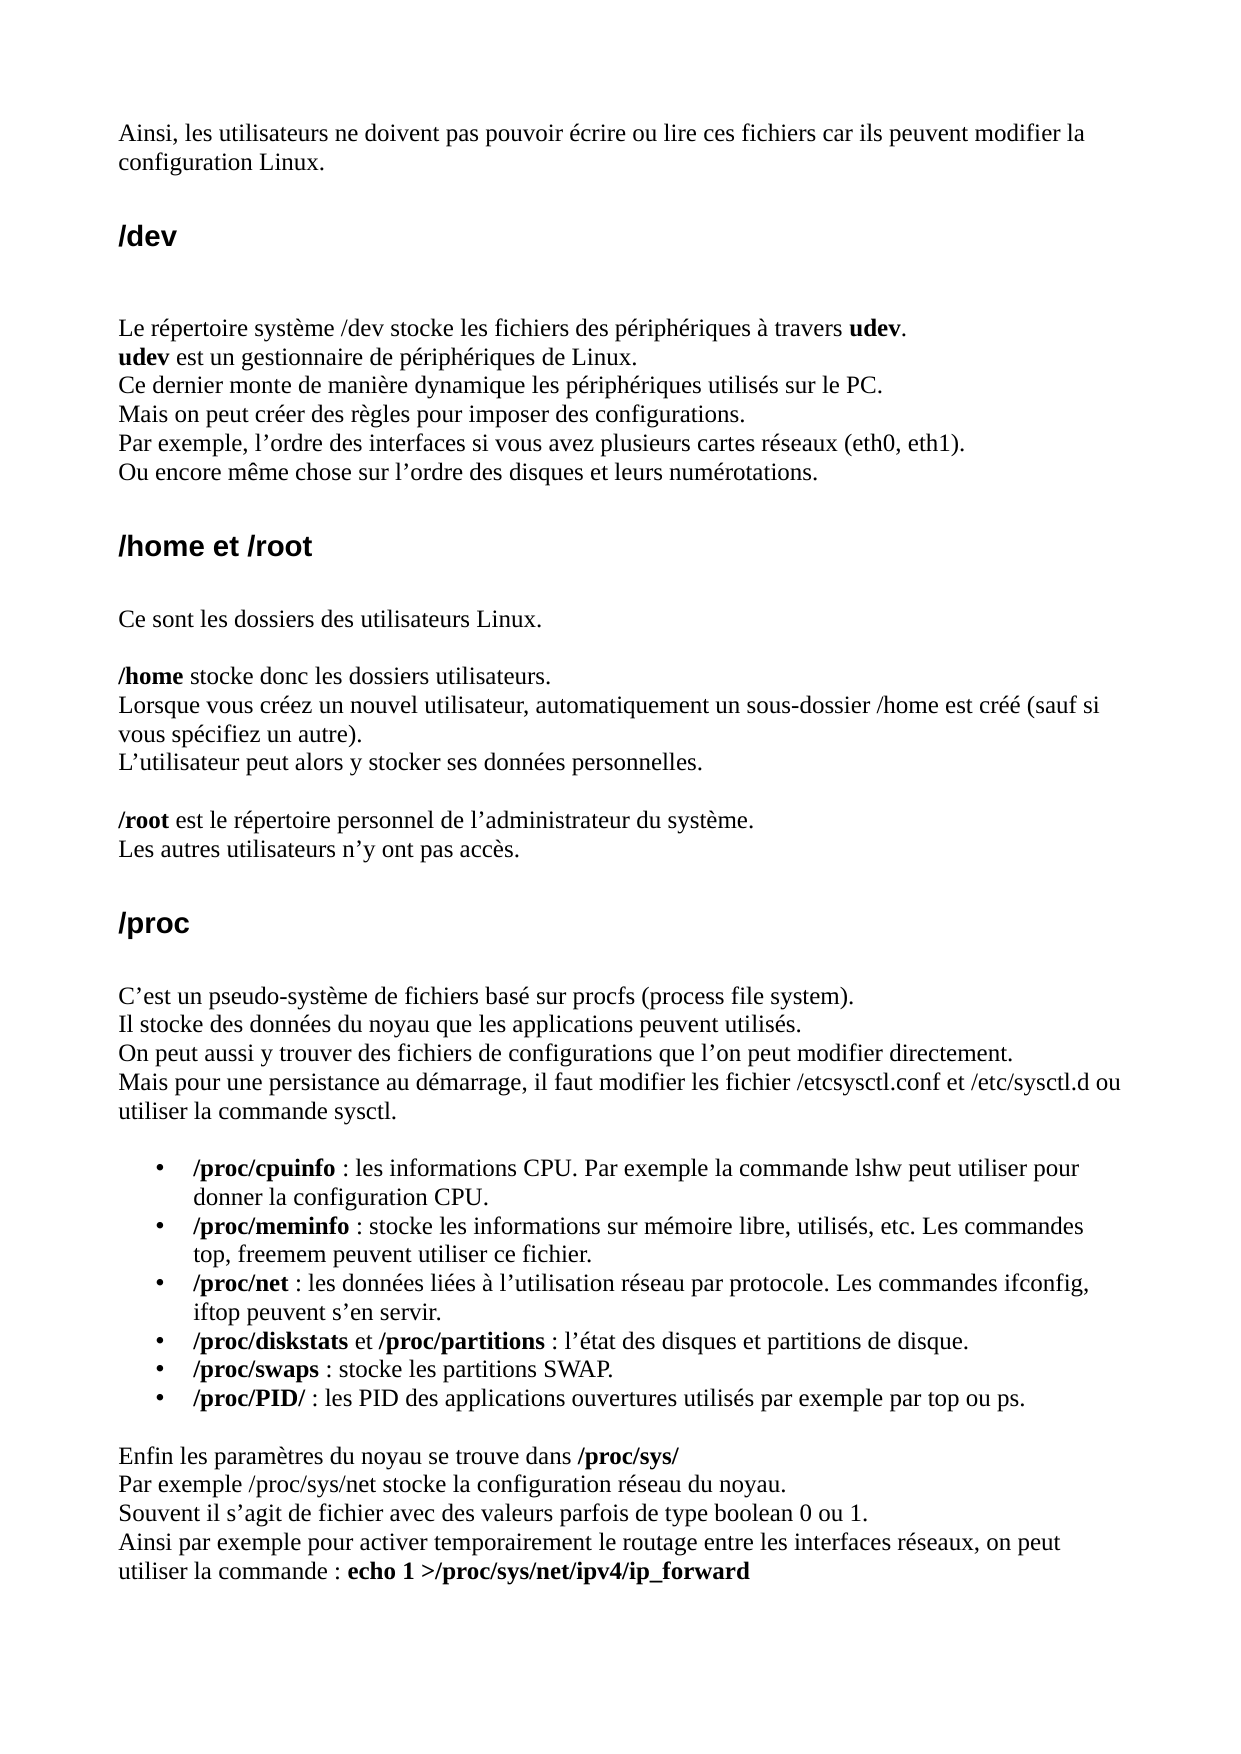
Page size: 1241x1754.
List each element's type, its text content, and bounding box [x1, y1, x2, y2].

text Ce sont les dossiers des utilisateurs Linux. [118, 604, 1122, 632]
text C’est un pseudo-système de fichiers basé sur procfs (process file system). [118, 981, 1122, 1009]
list /proc/meminfo : stocke les informations sur mémoire libre, utilisés, etc. Les commandes top, freemem peuvent utiliser ce fichier. [156, 1211, 1122, 1268]
text Ce dernier monte de manière dynamique les périphériques utilisés sur le PC. [118, 370, 1122, 399]
text /home stocke donc les dossiers utilisateurs. [118, 661, 1122, 690]
text Ainsi par exemple pour activer temporairement le routage entre les interfaces réseaux, on peut utiliser la commande : echo 1 >/proc/sys/net/ipv4/ip_forward [118, 1527, 1122, 1584]
subtitle /proc [118, 906, 1122, 939]
text Lorsque vous créez un nouvel utilisateur, automatiquement un sous-dossier /home est créé (sauf si vous spécifiez un autre). [118, 690, 1122, 747]
text On peut aussi y trouver des fichiers de configurations que l’on peut modifier directement. [118, 1038, 1122, 1067]
list /proc/cpuinfo : les informations CPU. Par exemple la commande lshw peut utiliser pour donner la configuration CPU. [156, 1153, 1122, 1211]
text /root est le répertoire personnel de l’administrateur du système. [118, 805, 1122, 834]
list /proc/diskstats et /proc/partitions : l’état des disques et partitions de disque. [156, 1326, 1122, 1354]
text Enfin les paramètres du noyau se trouve dans /proc/sys/ [118, 1441, 1122, 1469]
text udev est un gestionnaire de périphériques de Linux. [118, 342, 1122, 370]
text Mais on peut créer des règles pour imposer des configurations. [118, 399, 1122, 428]
list /proc/net : les données liées à l’utilisation réseau par protocole. Les commandes ifconfig, iftop peuvent s’en servir. [156, 1268, 1122, 1326]
subtitle /dev [118, 219, 1122, 253]
text Ainsi, les utilisateurs ne doivent pas pouvoir écrire ou lire ces fichiers car ils peuvent modifier la configuration Linux. [118, 118, 1122, 176]
text Par exemple, l’ordre des interfaces si vous avez plusieurs cartes réseaux (eth0, eth1). [118, 428, 1122, 457]
subtitle /home et /root [118, 529, 1122, 562]
text Les autres utilisateurs n’y ont pas accès. [118, 834, 1122, 862]
list /proc/swaps : stocke les partitions SWAP. [156, 1354, 1122, 1383]
list /proc/PID/ : les PID des applications ouvertures utilisés par exemple par top ou ps. [156, 1383, 1122, 1412]
text Ou encore même chose sur l’ordre des disques et leurs numérotations. [118, 457, 1122, 485]
text Le répertoire système /dev stocke les fichiers des périphériques à travers udev. [118, 313, 1122, 342]
text L’utilisateur peut alors y stocker ses données personnelles. [118, 747, 1122, 776]
text Mais pour une persistance au démarrage, il faut modifier les fichier /etcsysctl.conf et /etc/sysctl.d ou utiliser la commande sysctl. [118, 1067, 1122, 1124]
text Souvent il s’agit de fichier avec des valeurs parfois de type boolean 0 ou 1. [118, 1498, 1122, 1527]
text Il stocke des données du noyau que les applications peuvent utilisés. [118, 1009, 1122, 1038]
text Par exemple /proc/sys/net stocke la configuration réseau du noyau. [118, 1469, 1122, 1498]
